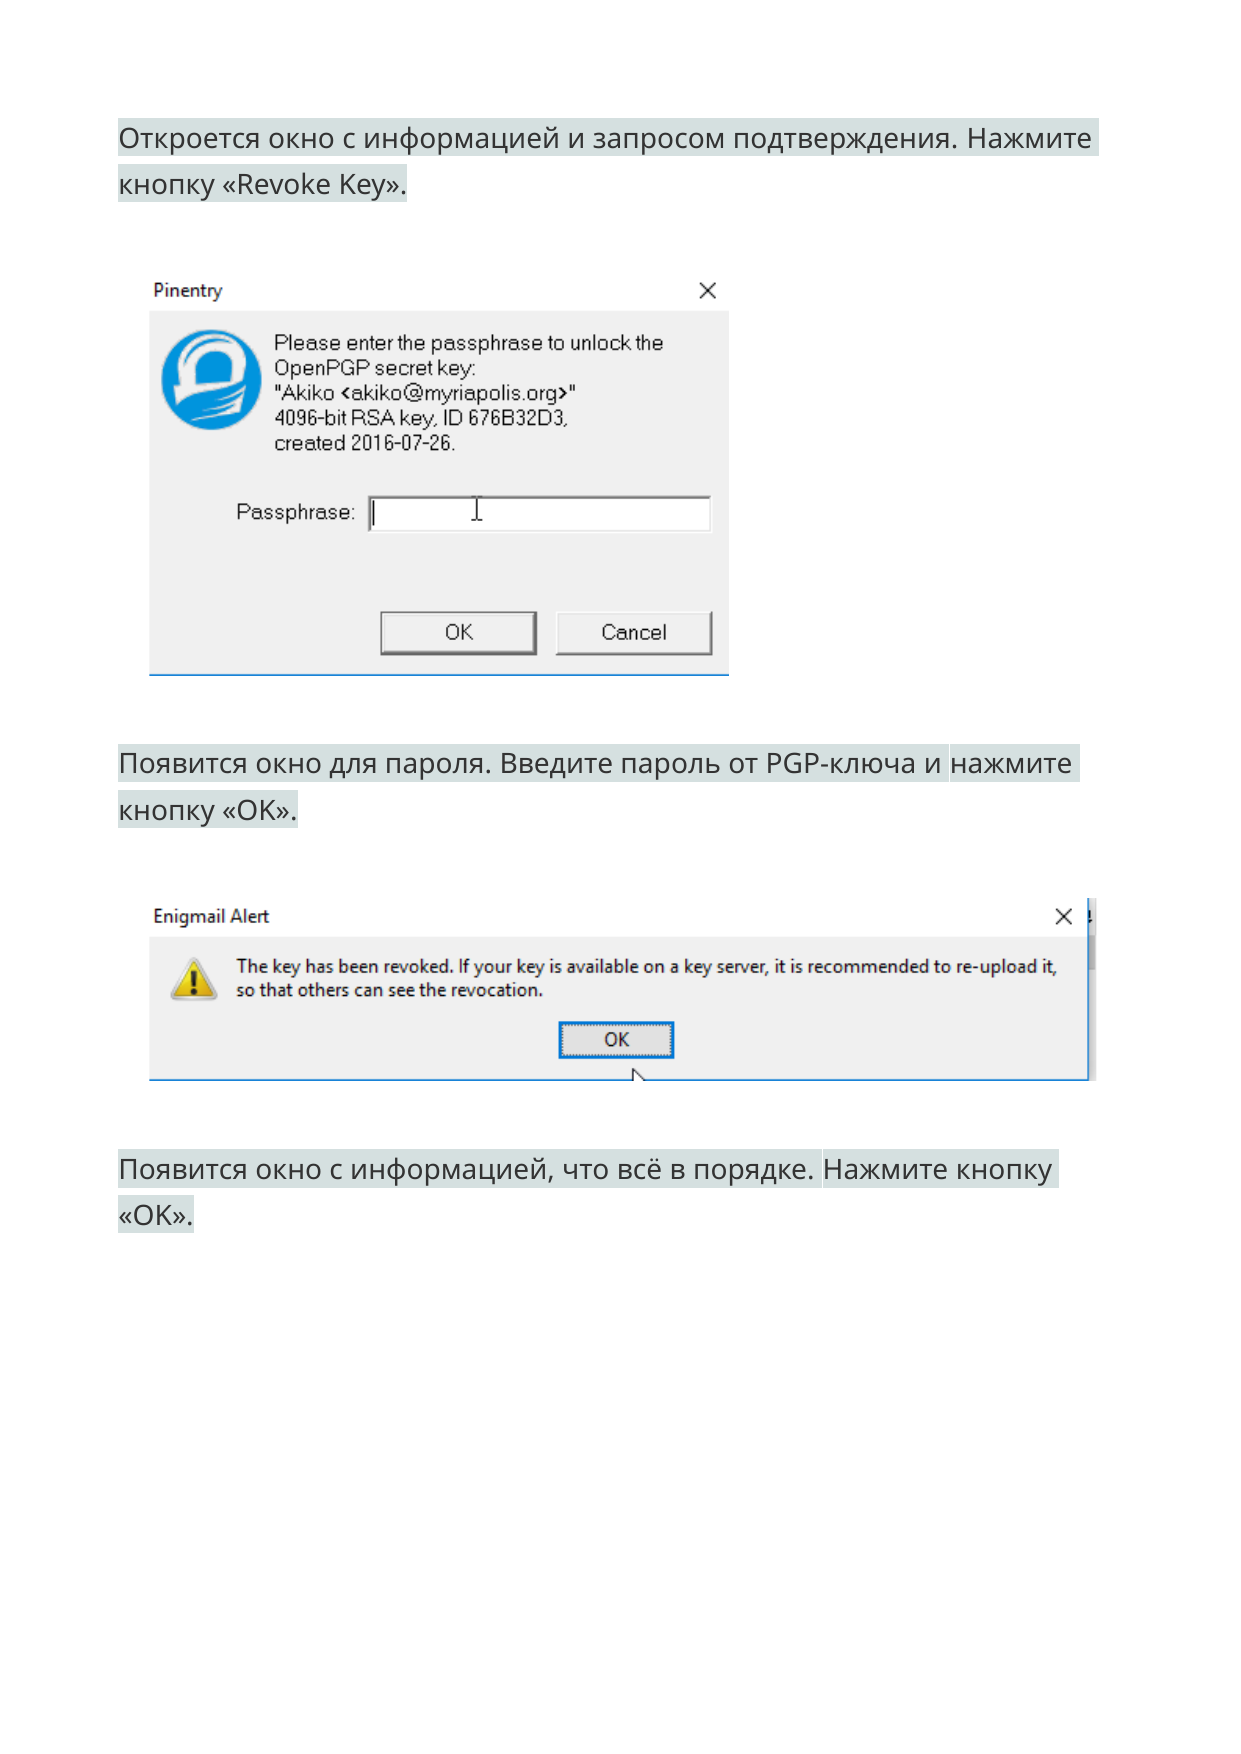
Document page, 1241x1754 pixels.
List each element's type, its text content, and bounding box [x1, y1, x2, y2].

picture [149, 272, 729, 676]
text Появится окно с информацией, что всё в порядке. Нажмите кнопку «OK». [118, 1149, 1122, 1233]
text Откроется окно с информацией и запросом подтверждения. Нажмите кнопку «Revoke Key». [118, 118, 1122, 202]
text Появится окно для пароля. Введите пароль от PGP-ключа и нажмите кнопку «OK». [118, 744, 1122, 828]
picture [149, 898, 1097, 1081]
